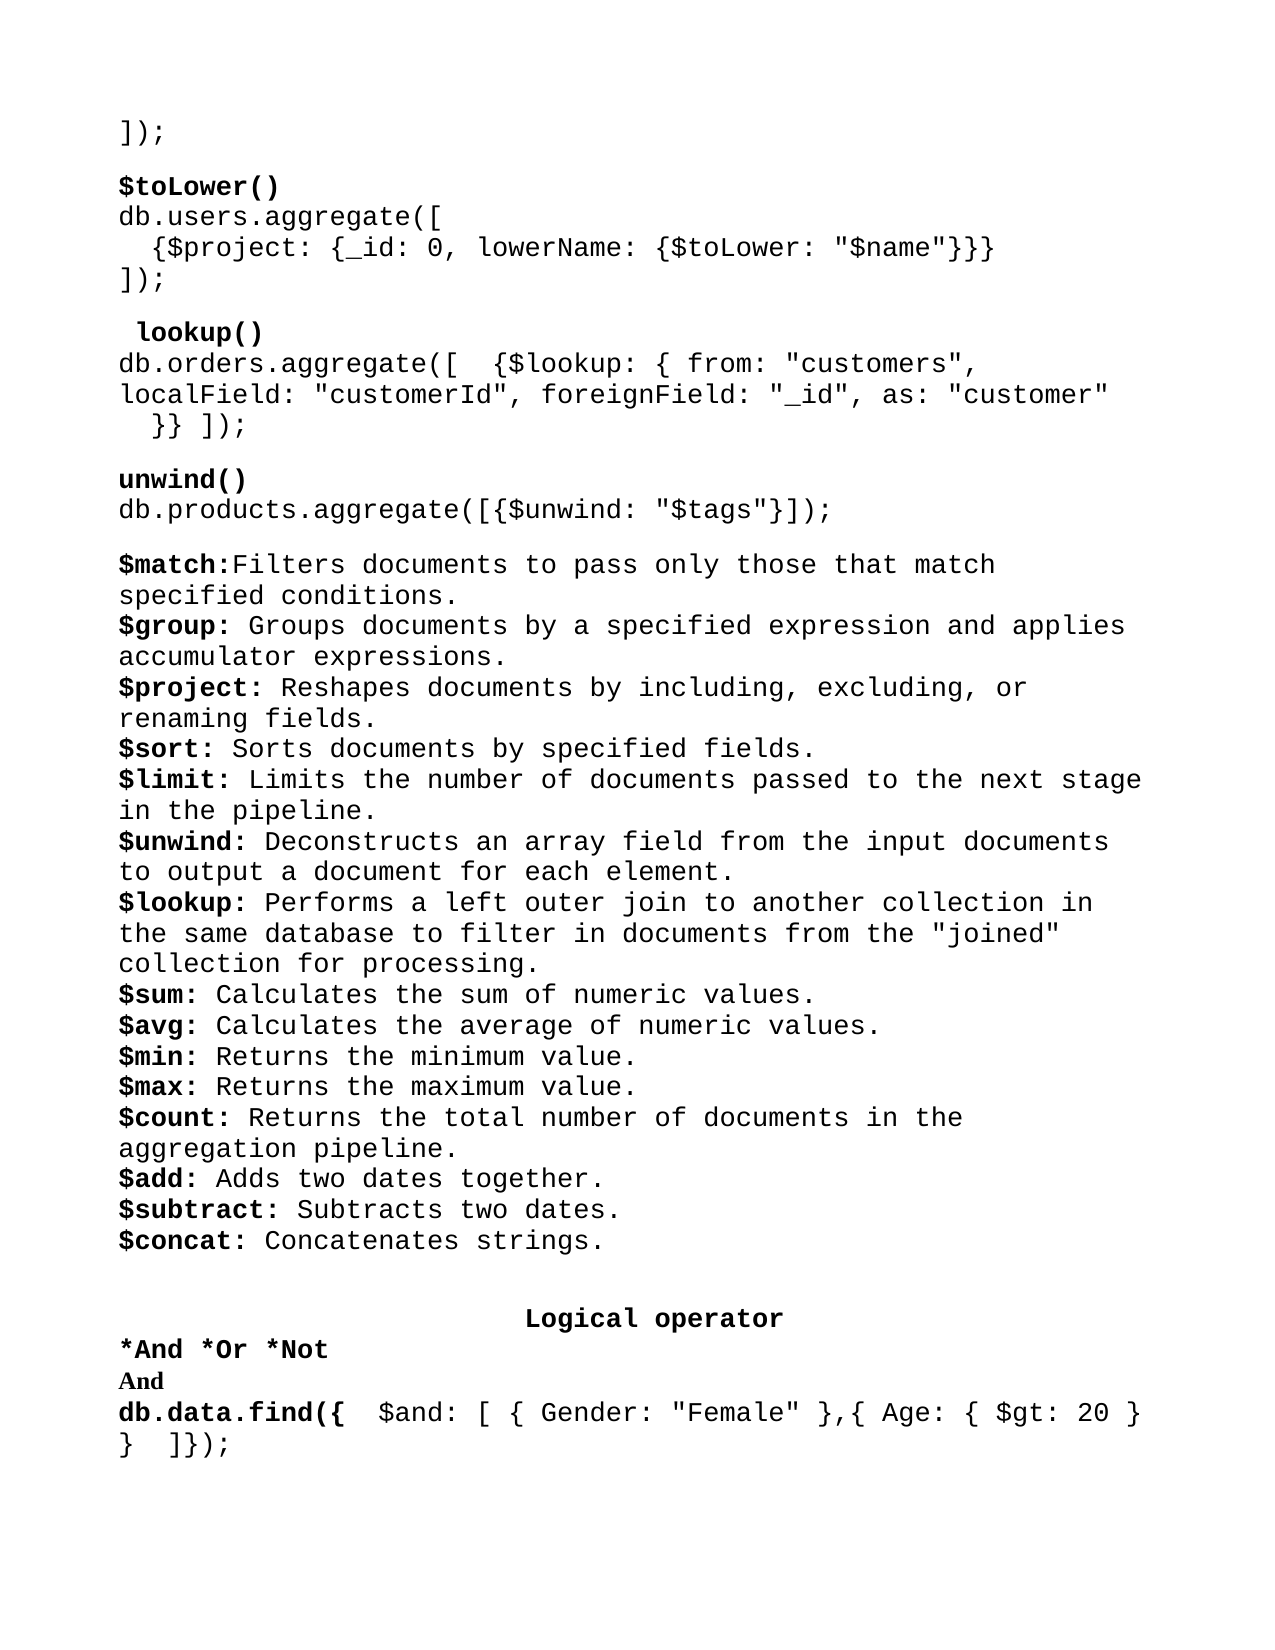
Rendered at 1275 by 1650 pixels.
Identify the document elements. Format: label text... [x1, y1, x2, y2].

text $max: Returns the maximum value. [118, 1073, 1157, 1104]
text db.orders.aggregate([ {$lookup: { from: "customers", [118, 350, 1157, 381]
text lookup() [118, 319, 1157, 350]
text unwind() [118, 466, 1157, 496]
text db.users.aggregate([ [118, 203, 1157, 234]
text $limit: Limits the number of documents passed to the next stage in the pipeline. [118, 766, 1157, 827]
text $add: Adds two dates together. [118, 1165, 1157, 1196]
text $toLower() [118, 172, 1157, 203]
text $count: Returns the total number of documents in the aggregation pipeline. [118, 1104, 1157, 1165]
text ]); [118, 265, 1157, 295]
text localField: "customerId", foreignField: "_id", as: "customer" [118, 381, 1157, 411]
text ]); [118, 118, 1157, 149]
text $sort: Sorts documents by specified fields. [118, 735, 1157, 766]
text $subtract: Subtracts two dates. [118, 1196, 1157, 1227]
text $sum: Calculates the sum of numeric values. [118, 981, 1157, 1012]
text $unwind: Deconstructs an array field from the input documents to output a document for each element. [118, 827, 1157, 889]
text And [118, 1366, 1157, 1395]
text $match:Filters documents to pass only those that match specified conditions. [118, 551, 1157, 612]
text $group: Groups documents by a specified expression and applies accumulator expressions. [118, 612, 1157, 674]
text $lookup: Performs a left outer join to another collection in the same database to filter in documents from the "joined" collection for processing. [118, 889, 1157, 981]
text Logical operator [118, 1305, 1157, 1336]
text {$project: {_id: 0, lowerName: {$toLower: "$name"}}} [118, 234, 1157, 265]
text db.data.find({ $and: [ { Gender: "Female" },{ Age: { $gt: 20 } } ]}); [118, 1399, 1157, 1461]
text $min: Returns the minimum value. [118, 1042, 1157, 1073]
text $avg: Calculates the average of numeric values. [118, 1012, 1157, 1042]
text *And *Or *Not [118, 1336, 1157, 1366]
text $project: Reshapes documents by including, excluding, or renaming fields. [118, 674, 1157, 735]
text $concat: Concatenates strings. [118, 1227, 1157, 1257]
text }} ]); [118, 411, 1157, 442]
text db.products.aggregate([{$unwind: "$tags"}]); [118, 496, 1157, 527]
